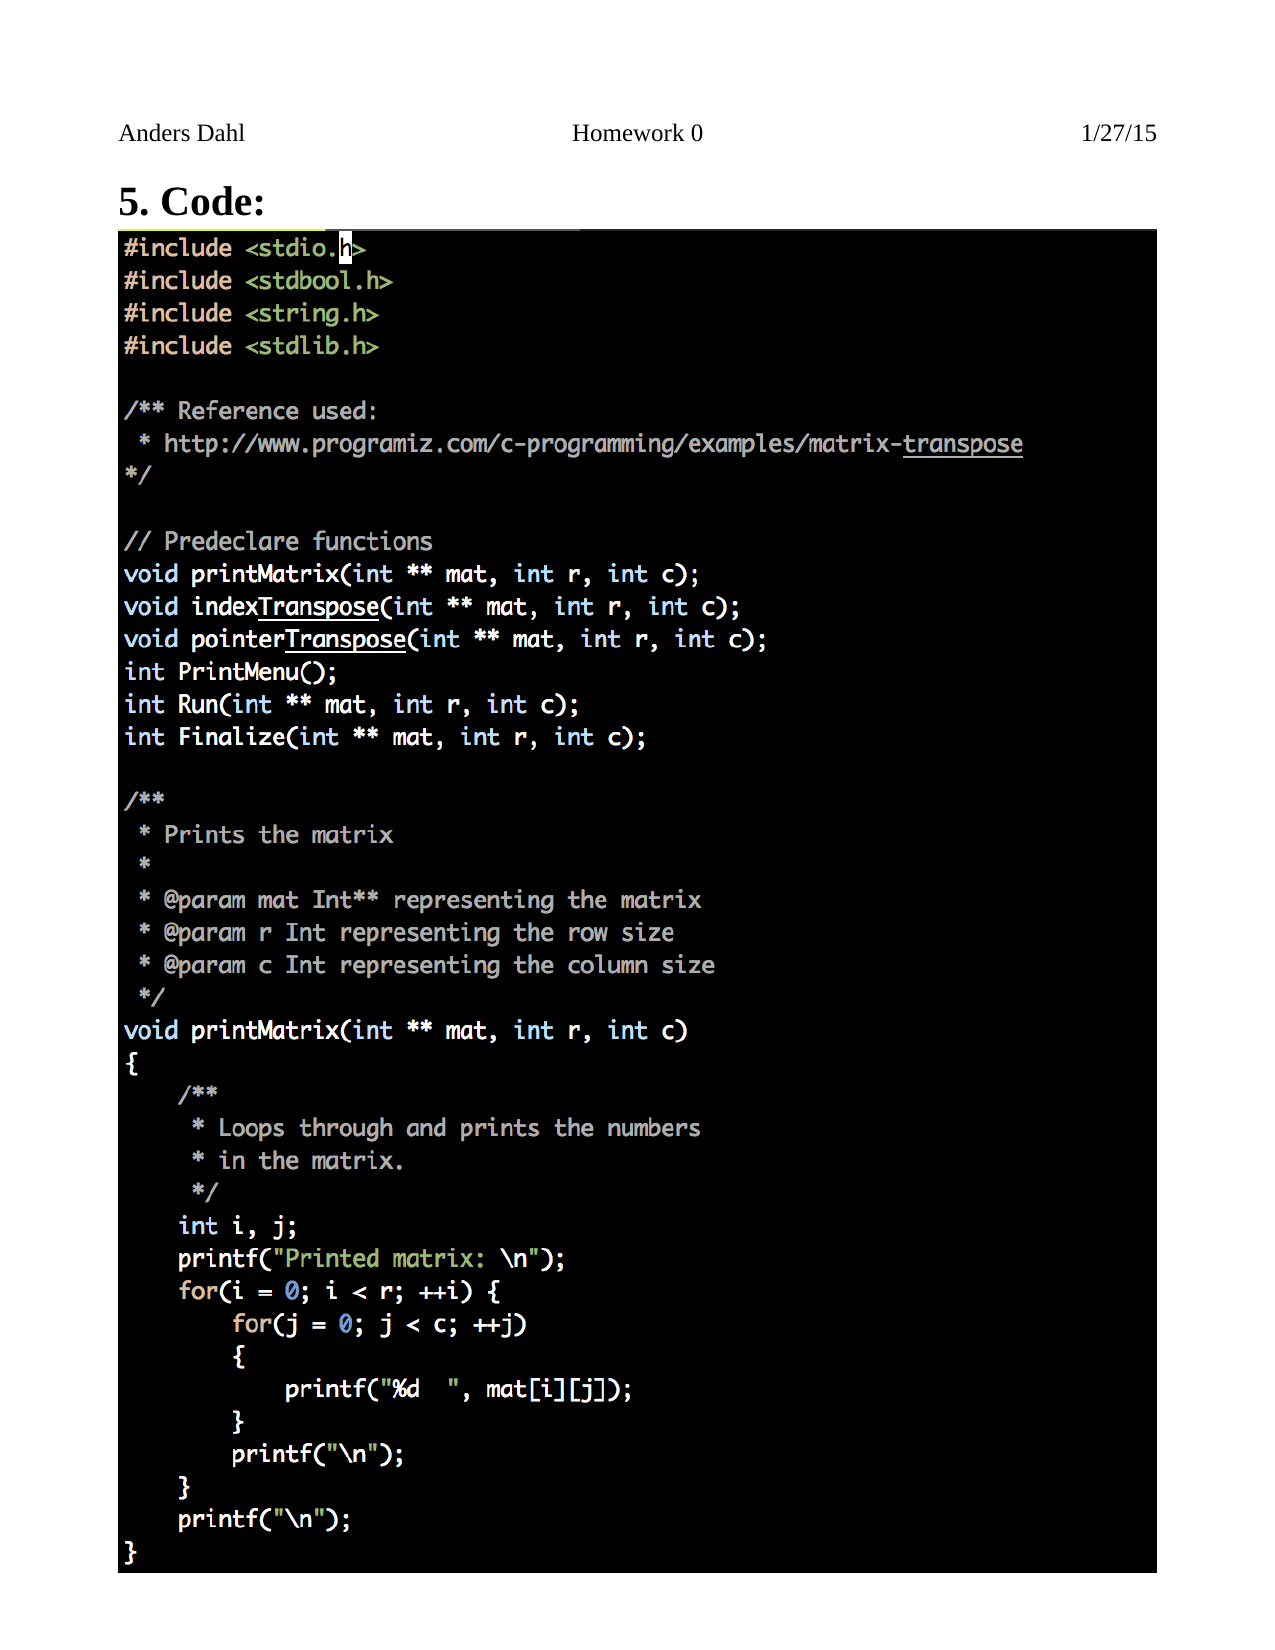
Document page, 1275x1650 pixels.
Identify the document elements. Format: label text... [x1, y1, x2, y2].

picture [118, 229, 1157, 1573]
text 5. Code: [118, 176, 1157, 224]
